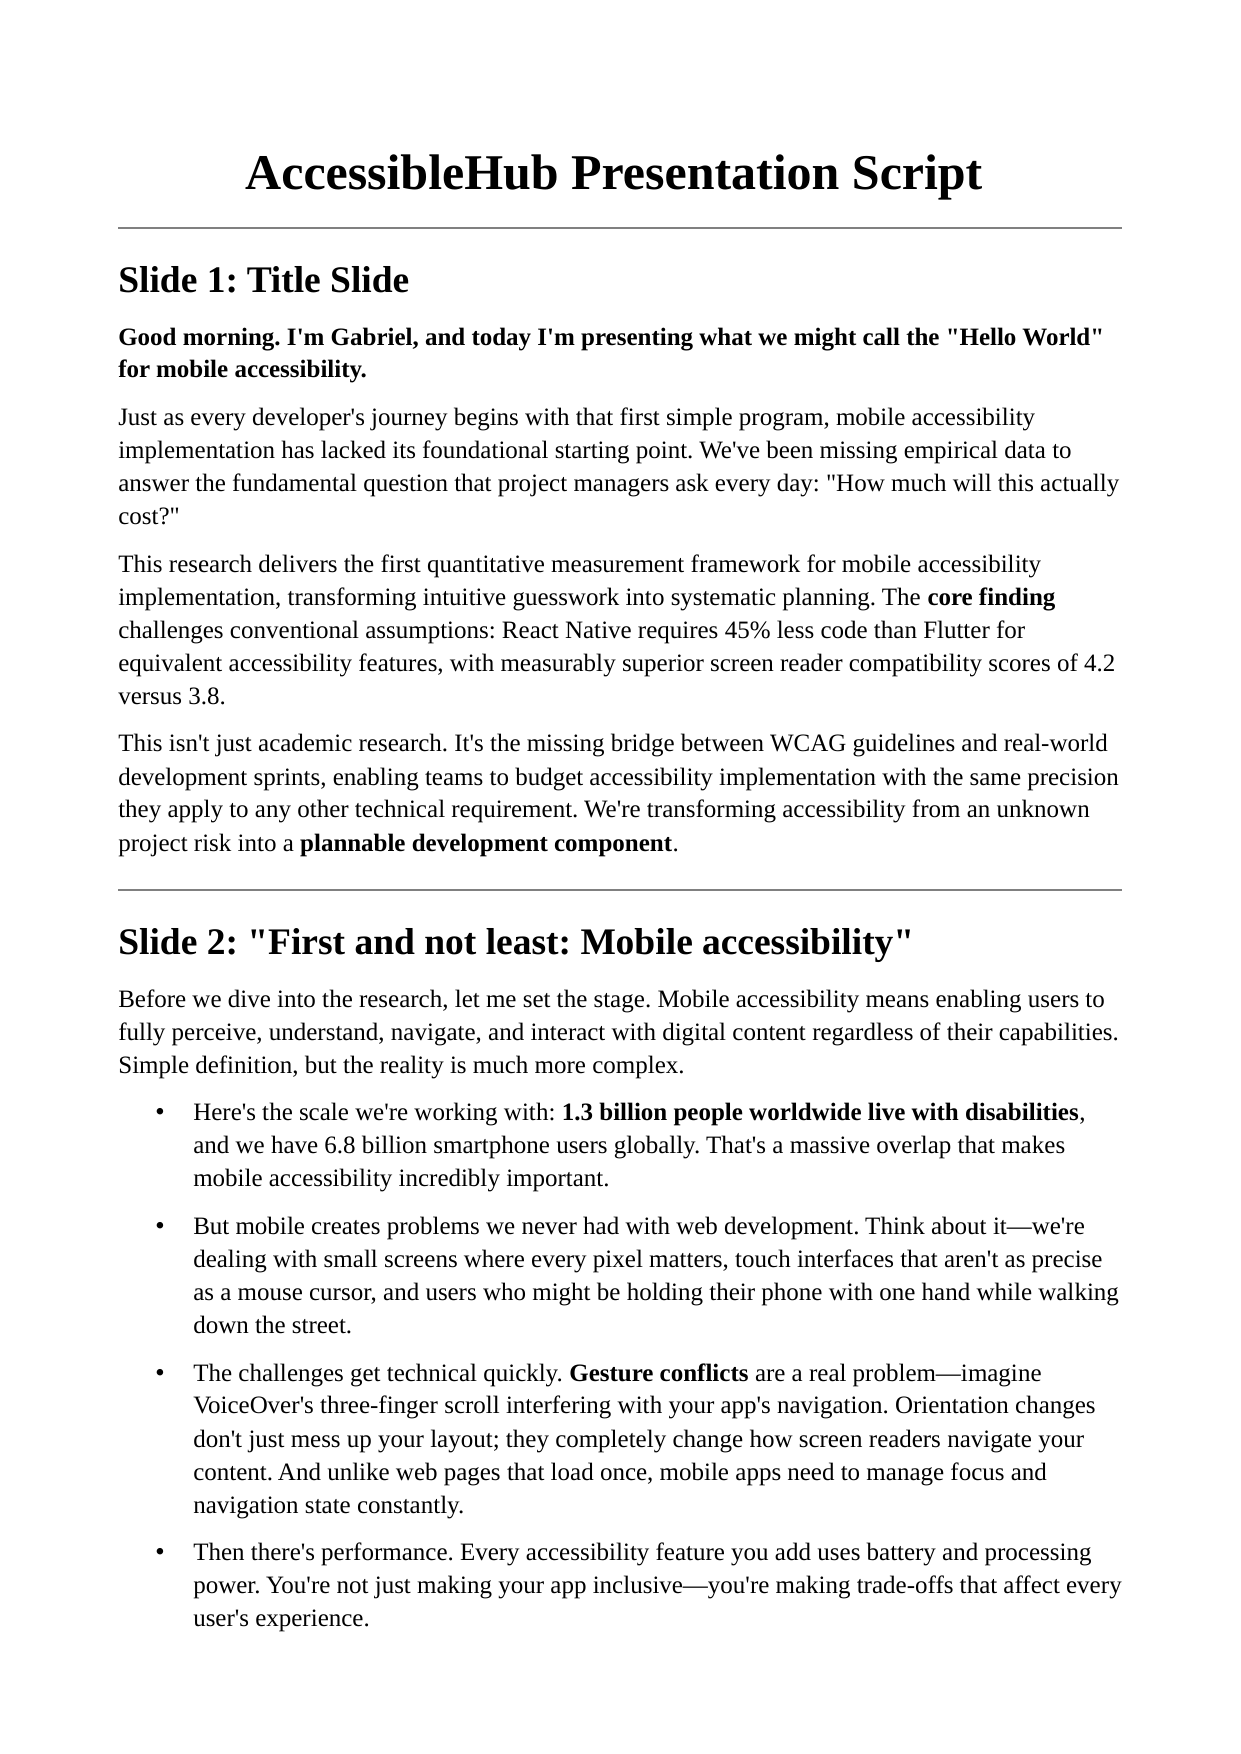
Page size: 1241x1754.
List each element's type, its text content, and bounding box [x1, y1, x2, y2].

text This research delivers the first quantitative measurement framework for mobile accessibility implementation, transforming intuitive guesswork into systematic planning. The core finding challenges conventional assumptions: React Native requires 45% less code than Flutter for equivalent accessibility features, with measurably superior screen reader compatibility scores of 4.2 versus 3.8. [118, 549, 1122, 710]
list But mobile creates problems we never had with web development. Think about it—we're dealing with small screens where every pixel matters, touch interfaces that aren't as precise as a mouse cursor, and users who might be holding their phone with one hand while walking down the street. [156, 1211, 1122, 1339]
text Before we dive into the research, let me set the stage. Mobile accessibility means enabling users to fully perceive, understand, navigate, and interact with digital content regardless of their capabilities. Simple definition, but the reality is much more complex. [118, 984, 1122, 1078]
list Then there's performance. Every accessibility feature you add uses battery and processing power. You're not just making your app inclusive—you're making trade-offs that affect every user's experience. [156, 1537, 1122, 1632]
subtitle AccessibleHub Presentation Script [118, 143, 1122, 201]
list The challenges get technical quickly. Gesture conflicts are a real problem—imagine VoiceOver's three-finger scroll interfering with your app's navigation. Orientation changes don't just mess up your layout; they completely change how screen readers navigate your content. And unlike web pages that load once, mobile apps need to manage focus and navigation state constantly. [156, 1358, 1122, 1518]
text Just as every developer's journey begins with that first simple program, mobile accessibility implementation has lacked its foundational starting point. We've been missing empirical data to answer the fundamental question that project managers ask every day: "How much will this actually cost?" [118, 402, 1122, 530]
list Here's the scale we're working with: 1.3 billion people worldwide live with disabilities, and we have 6.8 billion smartphone users globally. That's a massive overlap that makes mobile accessibility incredibly important. [156, 1097, 1122, 1192]
subtitle Slide 2: "First and not least: Mobile accessibility" [118, 919, 1122, 963]
text Good morning. I'm Gabriel, and today I'm presenting what we might call the "Hello World" for mobile accessibility. [118, 322, 1122, 383]
subtitle Slide 1: Title Slide [118, 257, 1122, 301]
text This isn't just academic research. It's the missing bridge between WCAG guidelines and real-world development sprints, enabling teams to budget accessibility implementation with the same precision they apply to any other technical requirement. We're transforming accessibility from an unknown project risk into a plannable development component. [118, 728, 1122, 856]
